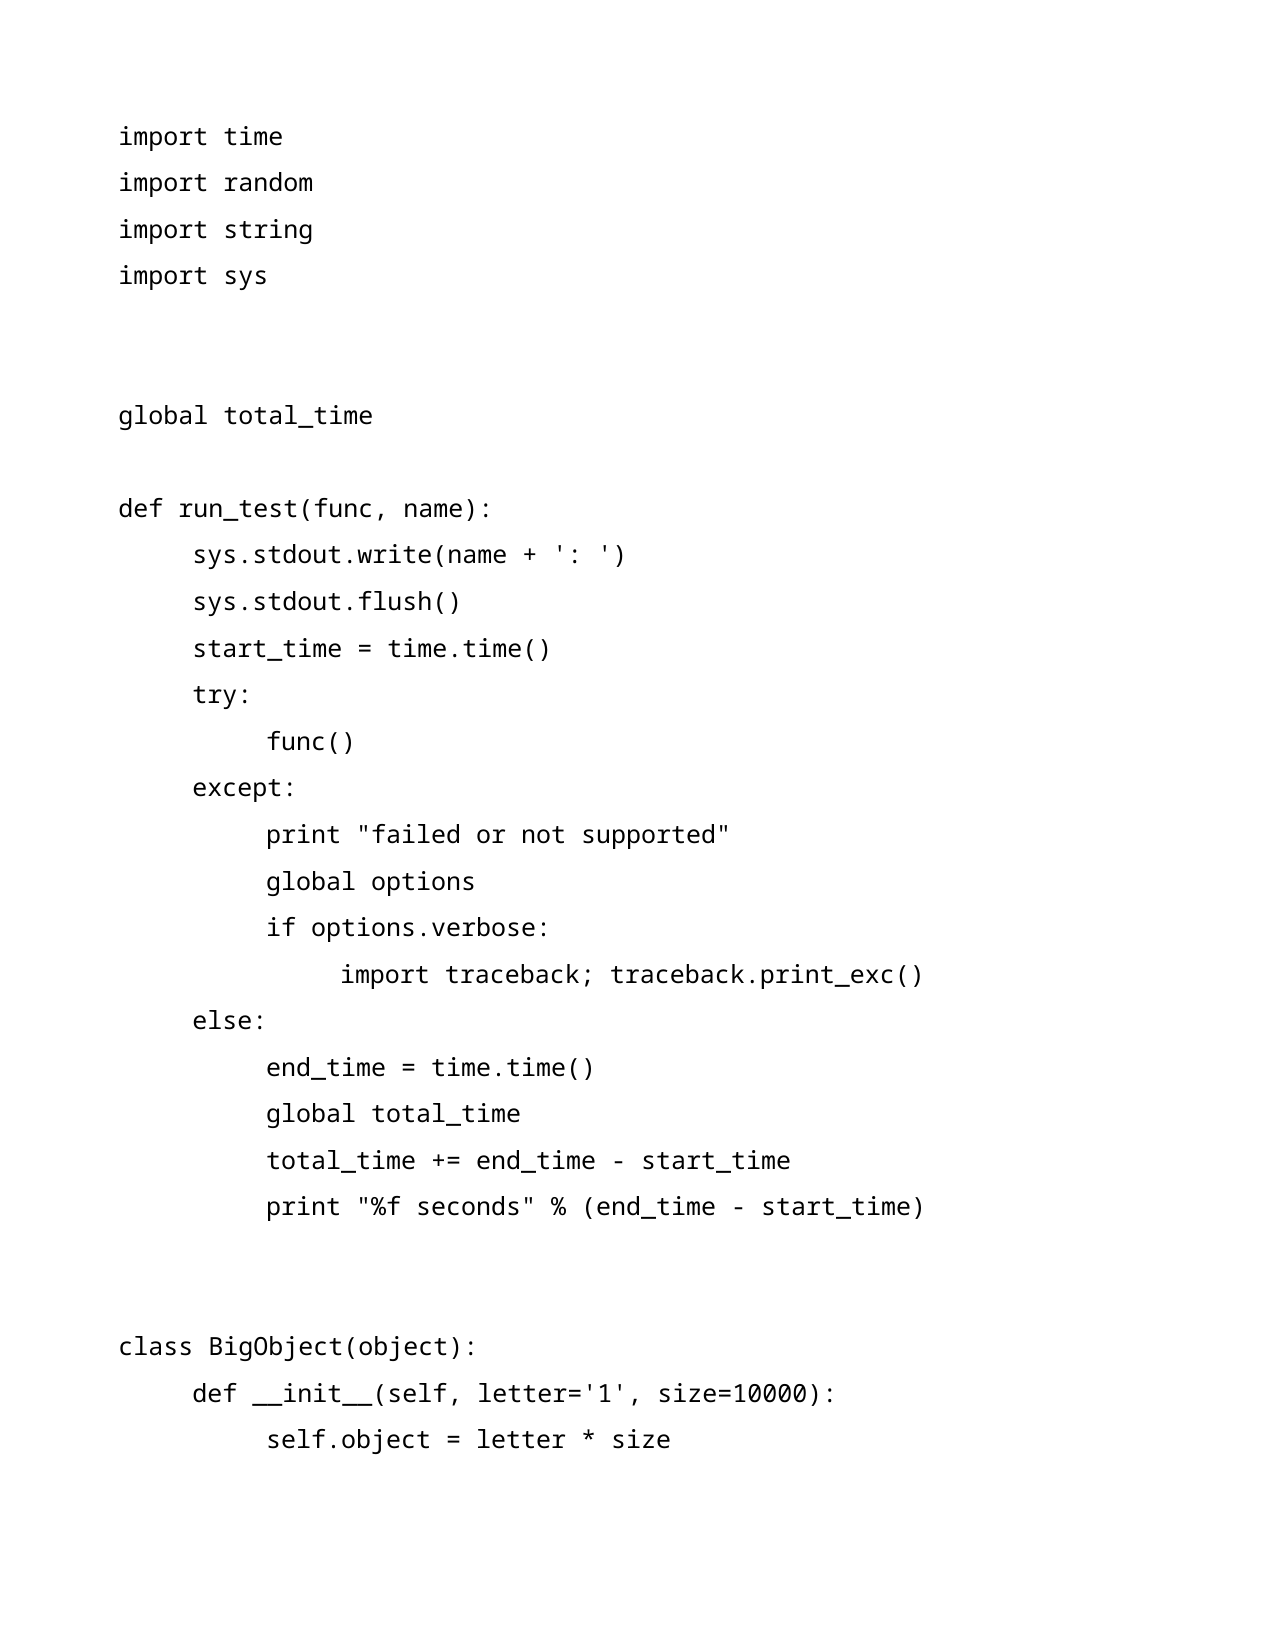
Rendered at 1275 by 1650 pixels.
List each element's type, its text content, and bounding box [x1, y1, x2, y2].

text import time [118, 118, 1157, 152]
text sys.stdout.write(name + ': ') [118, 537, 1157, 571]
text self.object = letter * size [118, 1422, 1157, 1456]
text global total_time [118, 1096, 1157, 1130]
text sys.stdout.flush() [118, 584, 1157, 618]
text except: [118, 770, 1157, 804]
text end_time = time.time() [118, 1049, 1157, 1083]
text import traceback; traceback.print_exc() [118, 956, 1157, 990]
text else: [118, 1003, 1157, 1037]
text try: [118, 677, 1157, 711]
text func() [118, 723, 1157, 757]
text print "%f seconds" % (end_time - start_time) [118, 1189, 1157, 1223]
text def run_test(func, name): [118, 491, 1157, 525]
text if options.verbose: [118, 910, 1157, 944]
text import sys [118, 258, 1157, 292]
text import random [118, 165, 1157, 199]
text print "failed or not supported" [118, 817, 1157, 851]
text global total_time [118, 397, 1157, 432]
text def __init__(self, letter='1', size=10000): [118, 1375, 1157, 1409]
text start_time = time.time() [118, 630, 1157, 664]
text total_time += end_time - start_time [118, 1142, 1157, 1177]
text global options [118, 863, 1157, 897]
text import string [118, 211, 1157, 245]
text class BigObject(object): [118, 1329, 1157, 1363]
